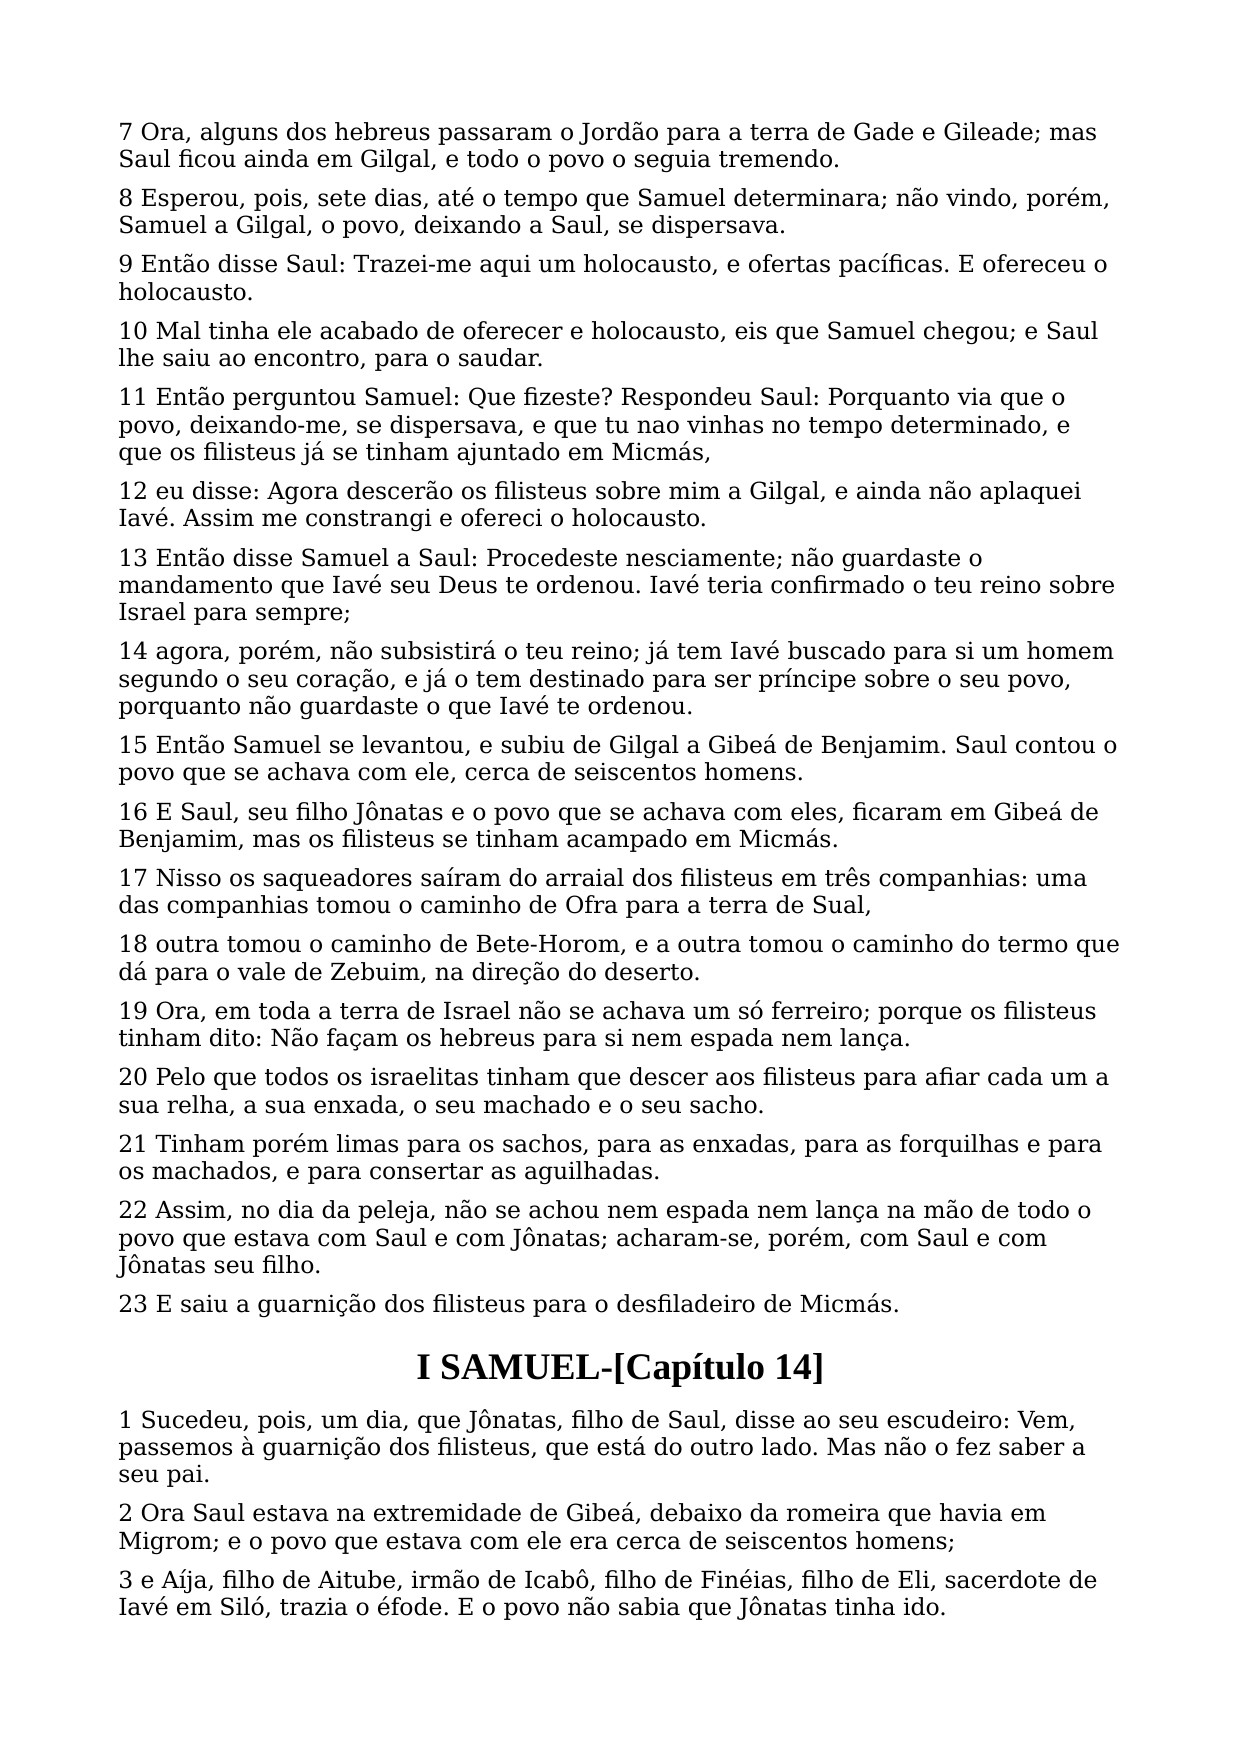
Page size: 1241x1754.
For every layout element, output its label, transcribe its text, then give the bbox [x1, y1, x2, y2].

text 22 Assim, no dia da peleja, não se achou nem espada nem lança na mão de todo o povo que estava com Saul e com Jônatas; acharam-se, porém, com Saul e com Jônatas seu filho. [118, 1197, 1122, 1279]
text 23 E saiu a guarnição dos filisteus para o desfiladeiro de Micmás. [118, 1291, 1122, 1318]
text 17 Nisso os saqueadores saíram do arraial dos filisteus em três companhias: uma das companhias tomou o caminho de Ofra para a terra de Sual, [118, 864, 1122, 919]
text 13 Então disse Samuel a Saul: Procedeste nesciamente; não guardaste o mandamento que Iavé seu Deus te ordenou. Iavé teria confirmado o teu reino sobre Israel para sempre; [118, 544, 1122, 626]
text 19 Ora, em toda a terra de Israel não se achava um só ferreiro; porque os filisteus tinham dito: Não façam os hebreus para si nem espada nem lança. [118, 997, 1122, 1052]
text 12 eu disse: Agora descerão os filisteus sobre mim a Gilgal, e ainda não aplaquei Iavé. Assim me constrangi e ofereci o holocausto. [118, 478, 1122, 532]
text 10 Mal tinha ele acabado de oferecer e holocausto, eis que Samuel chegou; e Saul lhe saiu ao encontro, para o saudar. [118, 317, 1122, 372]
text 11 Então perguntou Samuel: Que fizeste? Respondeu Saul: Porquanto via que o povo, deixando-me, se dispersava, e que tu nao vinhas no tempo determinado, e que os filisteus já se tinham ajuntado em Micmás, [118, 384, 1122, 466]
text 14 agora, porém, não subsistirá o teu reino; já tem Iavé buscado para si um homem segundo o seu coração, e já o tem destinado para ser príncipe sobre o seu povo, porquanto não guardaste o que Iavé te ordenou. [118, 638, 1122, 720]
text 16 E Saul, seu filho Jônatas e o povo que se achava com eles, ficaram em Gibeá de Benjamim, mas os filisteus se tinham acampado em Micmás. [118, 798, 1122, 853]
text 1 Sucedeu, pois, um dia, que Jônatas, filho de Saul, disse ao seu escudeiro: Vem, passemos à guarnição dos filisteus, que está do outro lado. Mas não o fez saber a seu pai. [118, 1406, 1122, 1488]
text 8 Esperou, pois, sete dias, até o tempo que Samuel determinara; não vindo, porém, Samuel a Gilgal, o povo, deixando a Saul, se dispersava. [118, 184, 1122, 239]
text 7 Ora, alguns dos hebreus passaram o Jordão para a terra de Gade e Gileade; mas Saul ficou ainda em Gilgal, e todo o povo o seguia tremendo. [118, 118, 1122, 173]
text 21 Tinham porém limas para os sachos, para as enxadas, para as forquilhas e para os machados, e para consertar as aguilhadas. [118, 1130, 1122, 1185]
text 9 Então disse Saul: Trazei-me aqui um holocausto, e ofertas pacíficas. E ofereceu o holocausto. [118, 251, 1122, 306]
text 2 Ora Saul estava na extremidade de Gibeá, debaixo da romeira que havia em Migrom; e o povo que estava com ele era cerca de seiscentos homens; [118, 1500, 1122, 1554]
text 20 Pelo que todos os israelitas tinham que descer aos filisteus para afiar cada um a sua relha, a sua enxada, o seu machado e o seu sacho. [118, 1064, 1122, 1118]
text 3 e Aíja, filho de Aitube, irmão de Icabô, filho de Finéias, filho de Eli, sacerdote de Iavé em Siló, trazia o éfode. E o povo não sabia que Jônatas tinha ido. [118, 1566, 1122, 1621]
subtitle I SAMUEL-[Capítulo 14] [118, 1345, 1122, 1388]
text 15 Então Samuel se levantou, e subiu de Gilgal a Gibeá de Benjamim. Saul contou o povo que se achava com ele, cerca de seiscentos homens. [118, 732, 1122, 786]
text 18 outra tomou o caminho de Bete-Horom, e a outra tomou o caminho do termo que dá para o vale de Zebuim, na direção do deserto. [118, 931, 1122, 986]
